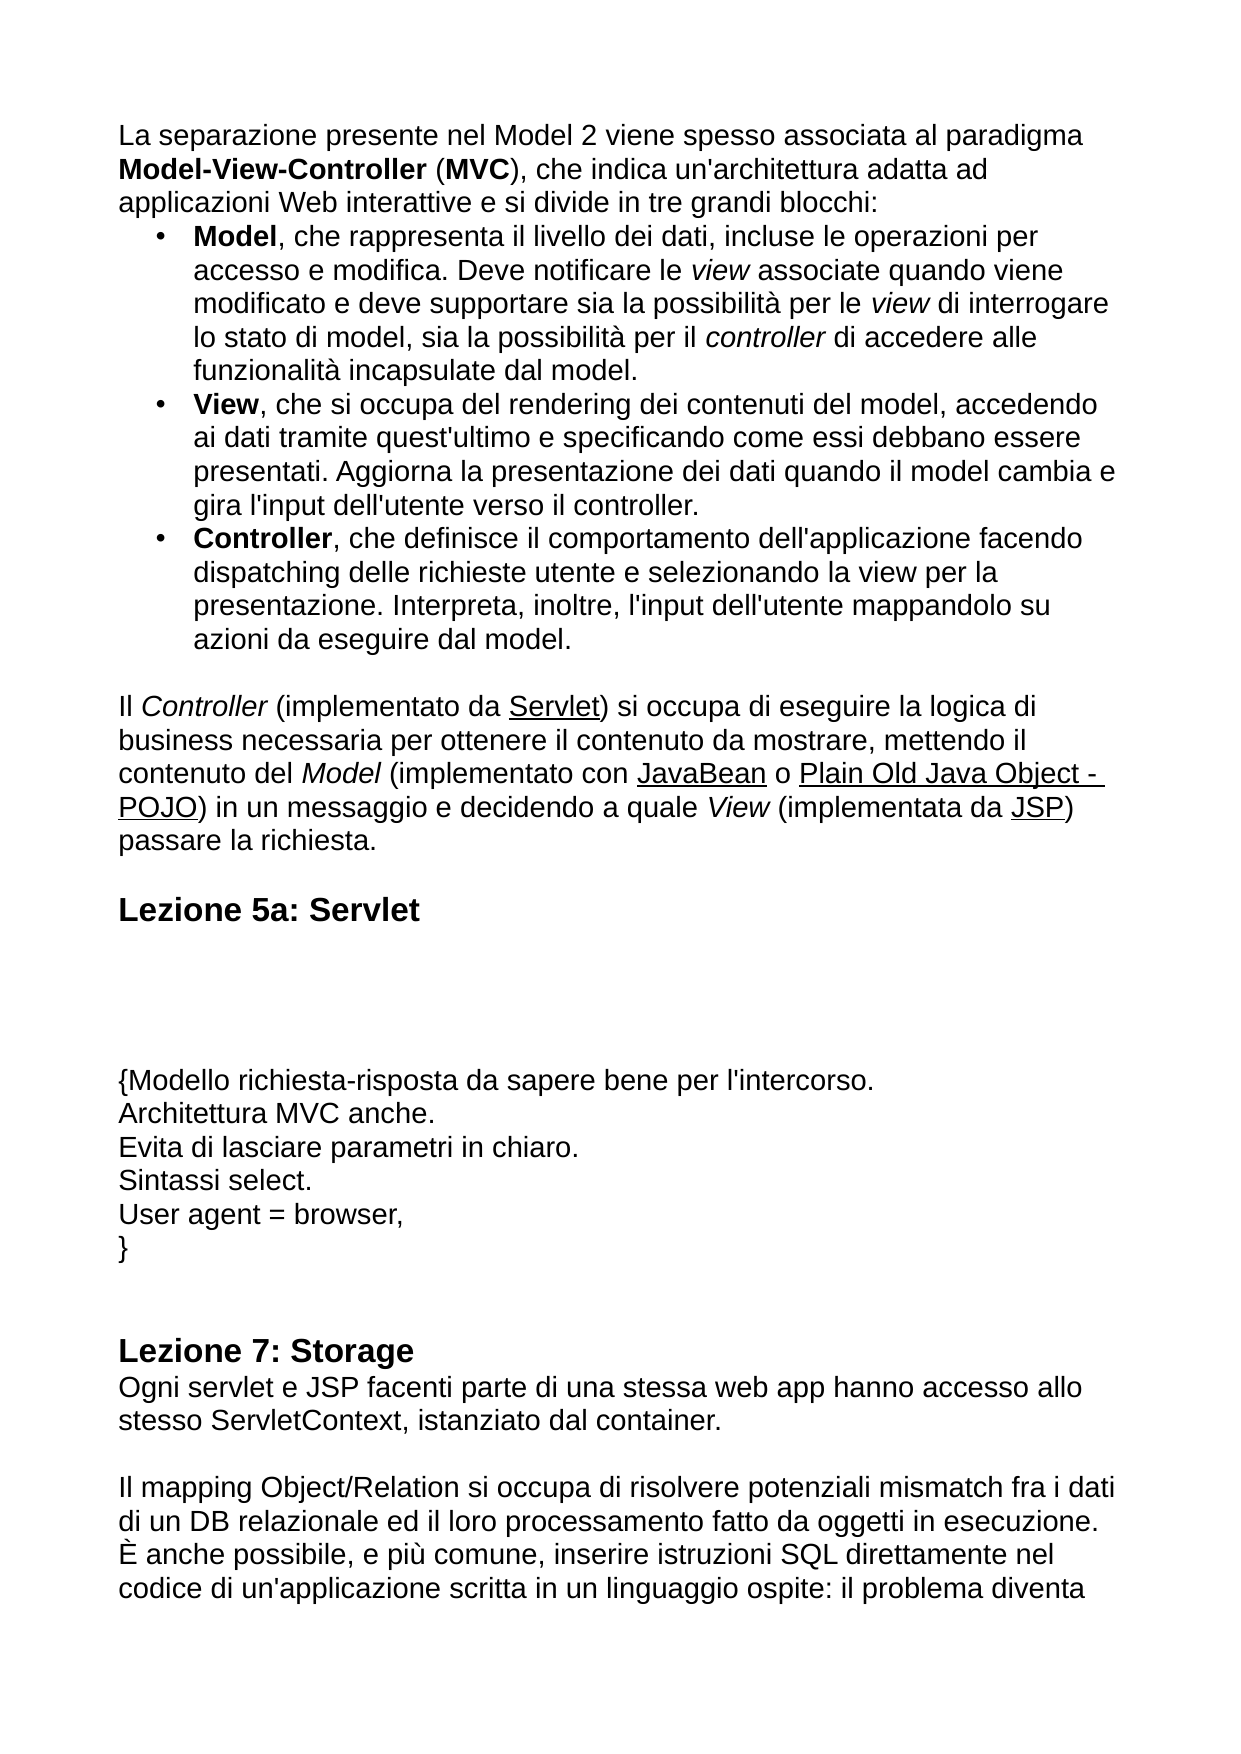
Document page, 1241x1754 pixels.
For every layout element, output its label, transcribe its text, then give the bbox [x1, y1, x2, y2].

text È anche possibile, e più comune, inserire istruzioni SQL direttamente nel codice di un'applicazione scritta in un linguaggio ospite: il problema diventa [118, 1537, 1122, 1604]
text Architettura MVC anche. [118, 1096, 1122, 1130]
text } [118, 1231, 1122, 1264]
text Ogni servlet e JSP facenti parte di una stessa web app hanno accesso allo stesso ServletContext, istanziato dal container. [118, 1369, 1122, 1437]
text Lezione 7: Storage [118, 1331, 1122, 1369]
text Lezione 5a: Servlet [118, 890, 1122, 929]
list Controller, che definisce il comportamento dell'applicazione facendo dispatching delle richieste utente e selezionando la view per la presentazione. Interpreta, inoltre, l'input dell'utente mappandolo su azioni da eseguire dal model. [156, 521, 1122, 655]
text Il Controller (implementato da Servlet) si occupa di eseguire la logica di business necessaria per ottenere il contenuto da mostrare, mettendo il contenuto del Model (implementato con JavaBean o Plain Old Java Object - POJO) in un messaggio e decidendo a quale View (implementata da JSP) passare la richiesta. [118, 689, 1122, 857]
text User agent = browser, [118, 1197, 1122, 1231]
text {Modello richiesta-risposta da sapere bene per l'intercorso. [118, 1063, 1122, 1096]
list Model, che rappresenta il livello dei dati, incluse le operazioni per accesso e modifica. Deve notificare le view associate quando viene modificato e deve supportare sia la possibilità per le view di interrogare lo stato di model, sia la possibilità per il controller di accedere alle funzionalità incapsulate dal model. [156, 219, 1122, 387]
text Il mapping Object/Relation si occupa di risolvere potenziali mismatch fra i dati di un DB relazionale ed il loro processamento fatto da oggetti in esecuzione. [118, 1470, 1122, 1537]
text Sintassi select. [118, 1163, 1122, 1197]
text La separazione presente nel Model 2 viene spesso associata al paradigma Model-View-Controller (MVC), che indica un'architettura adatta ad applicazioni Web interattive e si divide in tre grandi blocchi: [118, 118, 1122, 219]
list View, che si occupa del rendering dei contenuti del model, accedendo ai dati tramite quest'ultimo e specificando come essi debbano essere presentati. Aggiorna la presentazione dei dati quando il model cambia e gira l'input dell'utente verso il controller. [156, 387, 1122, 521]
text Evita di lasciare parametri in chiaro. [118, 1130, 1122, 1163]
